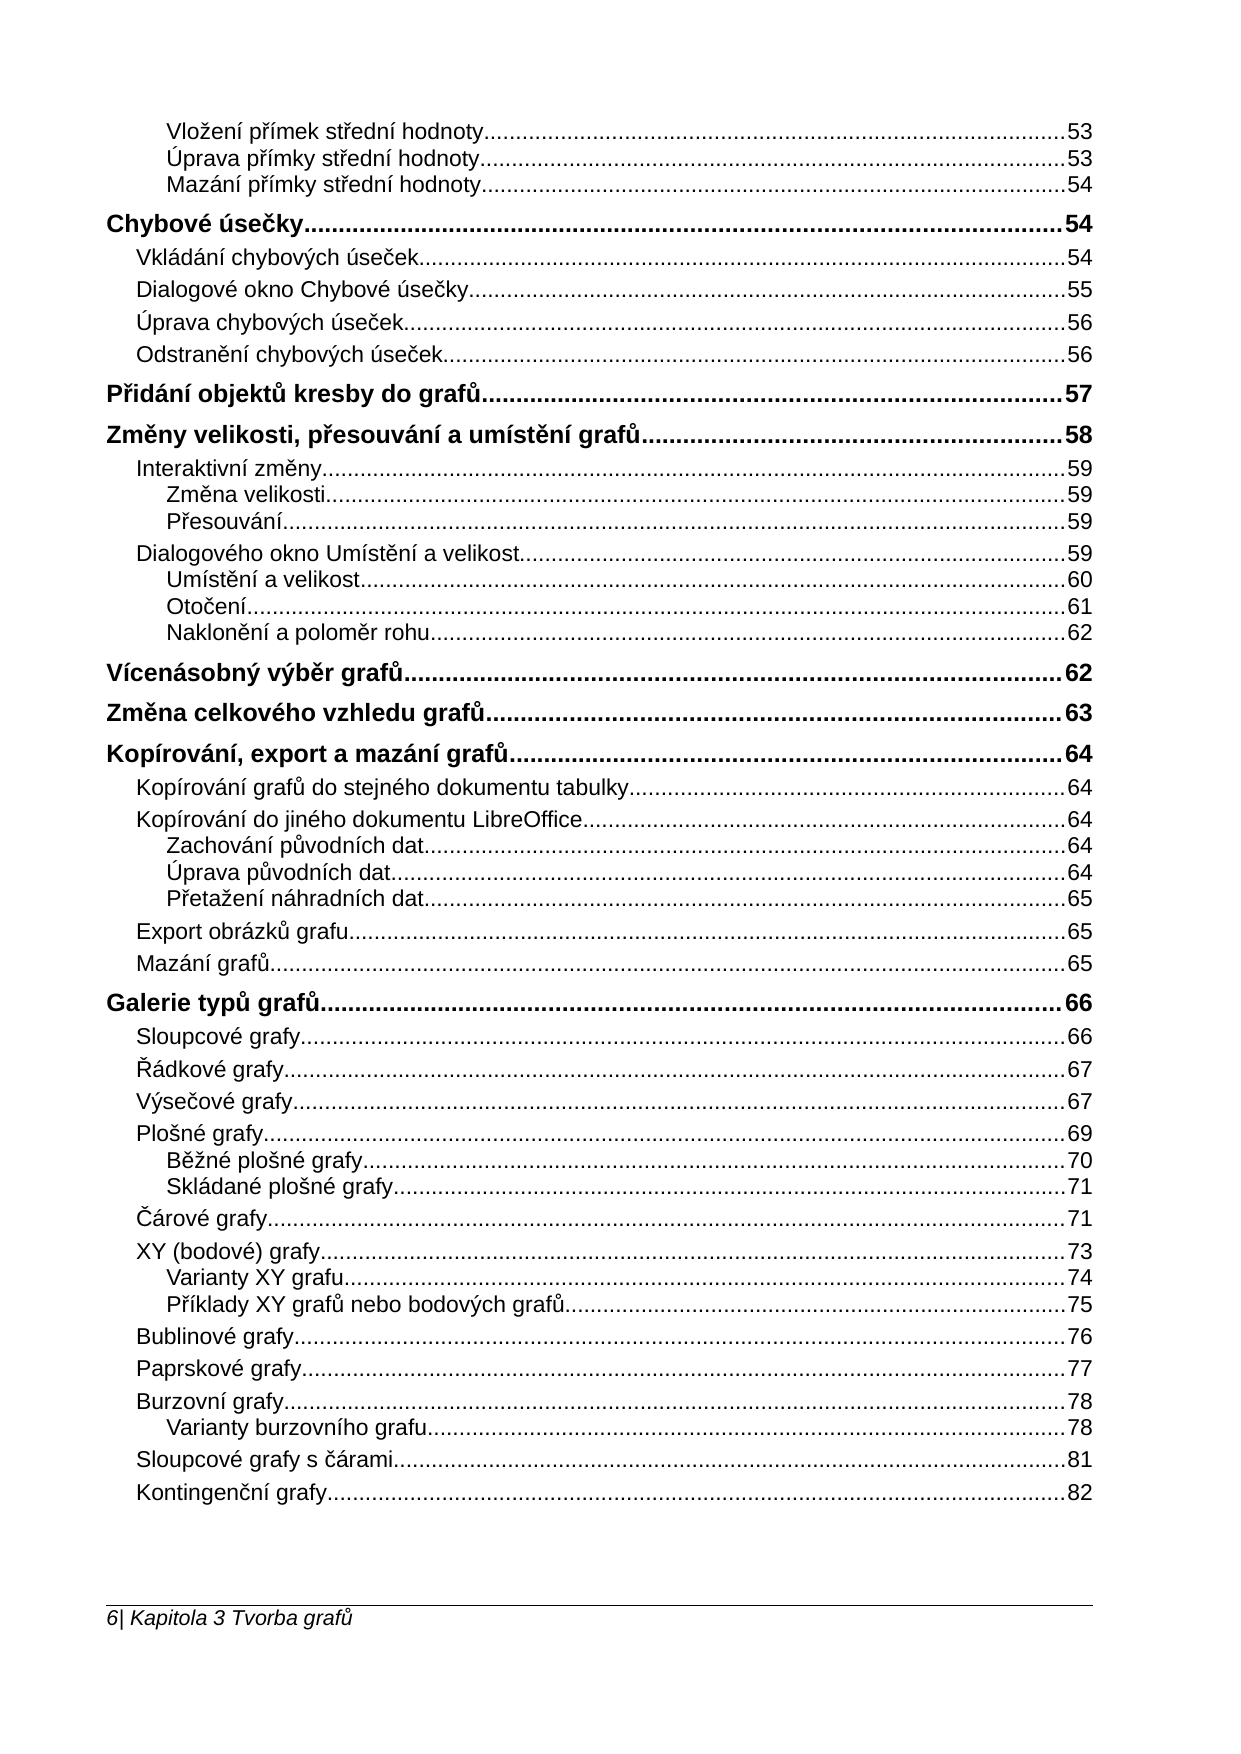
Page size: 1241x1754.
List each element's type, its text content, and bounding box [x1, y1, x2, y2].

text Přetažení náhradních dat 65 [166, 885, 1093, 912]
text Export obrázků grafu 65 [136, 918, 1093, 944]
text Příklady XY grafů nebo bodových grafů 75 [166, 1291, 1093, 1317]
text Burzovní grafy 78 [136, 1388, 1093, 1414]
text Změny velikosti, přesouvání a umístění grafů 58 [106, 420, 1093, 449]
text Kopírování, export a mazání grafů 64 [106, 739, 1093, 768]
text Změna celkového vzhledu grafů 63 [106, 698, 1093, 727]
text Vložení přímek střední hodnoty 53 [166, 118, 1093, 144]
text Chybové úsečky 54 [106, 209, 1093, 238]
text Kontingenční grafy 82 [136, 1479, 1093, 1505]
text Naklonění a poloměr rohu 62 [166, 619, 1093, 646]
text Úprava chybových úseček 56 [136, 309, 1093, 335]
text Otočení 61 [166, 593, 1093, 619]
text Zachování původních dat 64 [166, 832, 1093, 859]
text Změna velikosti 59 [166, 481, 1093, 508]
text Přidání objektů kresby do grafů 57 [106, 379, 1093, 408]
text Výsečové grafy 67 [136, 1088, 1093, 1114]
text Paprskové grafy 77 [136, 1355, 1093, 1382]
text Varianty XY grafu 74 [166, 1264, 1093, 1291]
text Sloupcové grafy 66 [136, 1023, 1093, 1049]
text Dialogového okno Umístění a velikost 59 [136, 540, 1093, 566]
text Čárové grafy 71 [136, 1205, 1093, 1232]
text Galerie typů grafů 66 [106, 988, 1093, 1017]
text Mazání grafů 65 [136, 950, 1093, 976]
text Varianty burzovního grafu 78 [166, 1414, 1093, 1440]
text Umístění a velikost 60 [166, 566, 1093, 593]
text Úprava původních dat 64 [166, 859, 1093, 885]
text XY (bodové) grafy 73 [136, 1238, 1093, 1264]
text Dialogové okno Chybové úsečky 55 [136, 276, 1093, 303]
text Vícenásobný výběr grafů 62 [106, 657, 1093, 686]
text Kopírování do jiného dokumentu LibreOffice 64 [136, 806, 1093, 832]
text Bublinové grafy 76 [136, 1323, 1093, 1349]
text Přesouvání 59 [166, 508, 1093, 534]
text Kopírování grafů do stejného dokumentu tabulky 64 [136, 774, 1093, 800]
text Vkládání chybových úseček 54 [136, 244, 1093, 270]
text Úprava přímky střední hodnoty 53 [166, 144, 1093, 171]
text Mazání přímky střední hodnoty 54 [166, 171, 1093, 197]
text Běžné plošné grafy 70 [166, 1147, 1093, 1173]
text Interaktivní změny 59 [136, 455, 1093, 481]
text Plošné grafy 69 [136, 1120, 1093, 1147]
text Skládané plošné grafy 71 [166, 1173, 1093, 1199]
text Sloupcové grafy s čárami 81 [136, 1446, 1093, 1473]
text Odstranění chybových úseček 56 [136, 341, 1093, 367]
text Řádkové grafy 67 [136, 1056, 1093, 1082]
